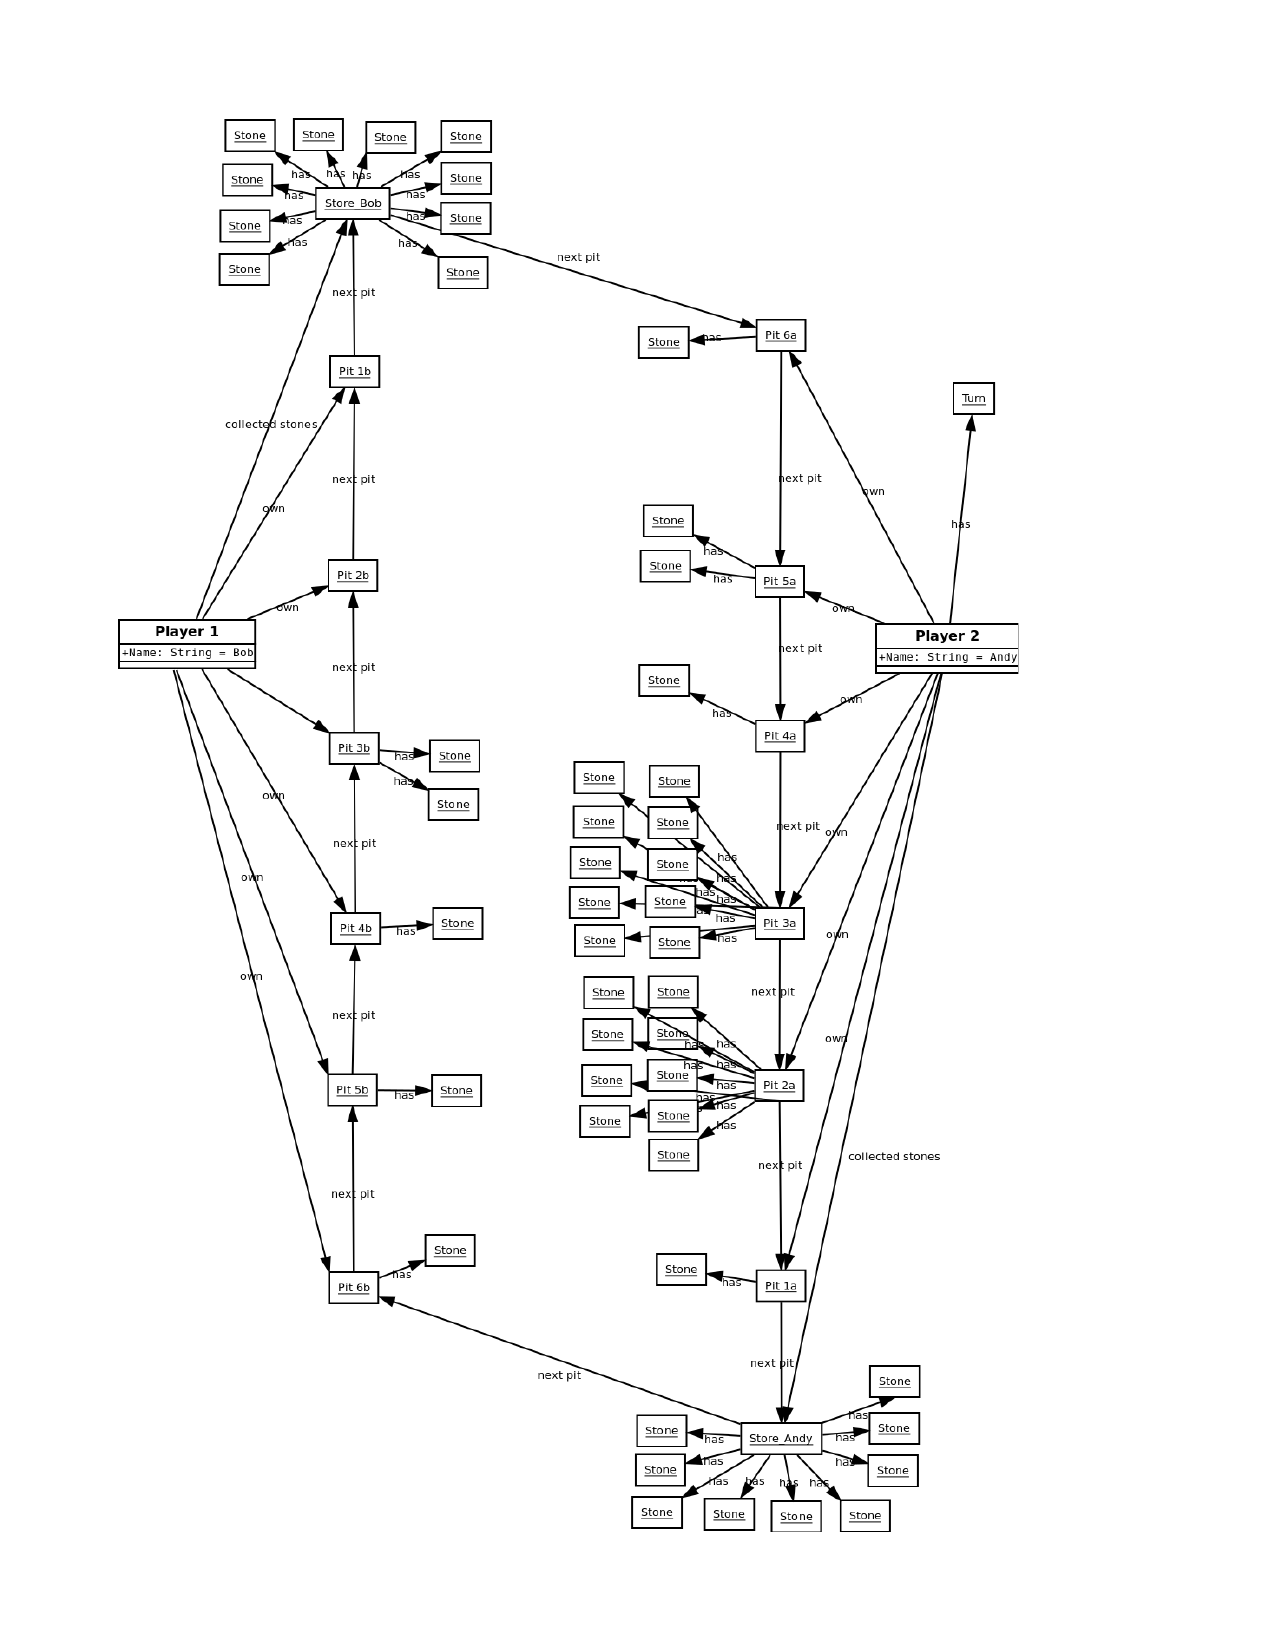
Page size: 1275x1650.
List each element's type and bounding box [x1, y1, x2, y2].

picture [118, 118, 1019, 1532]
